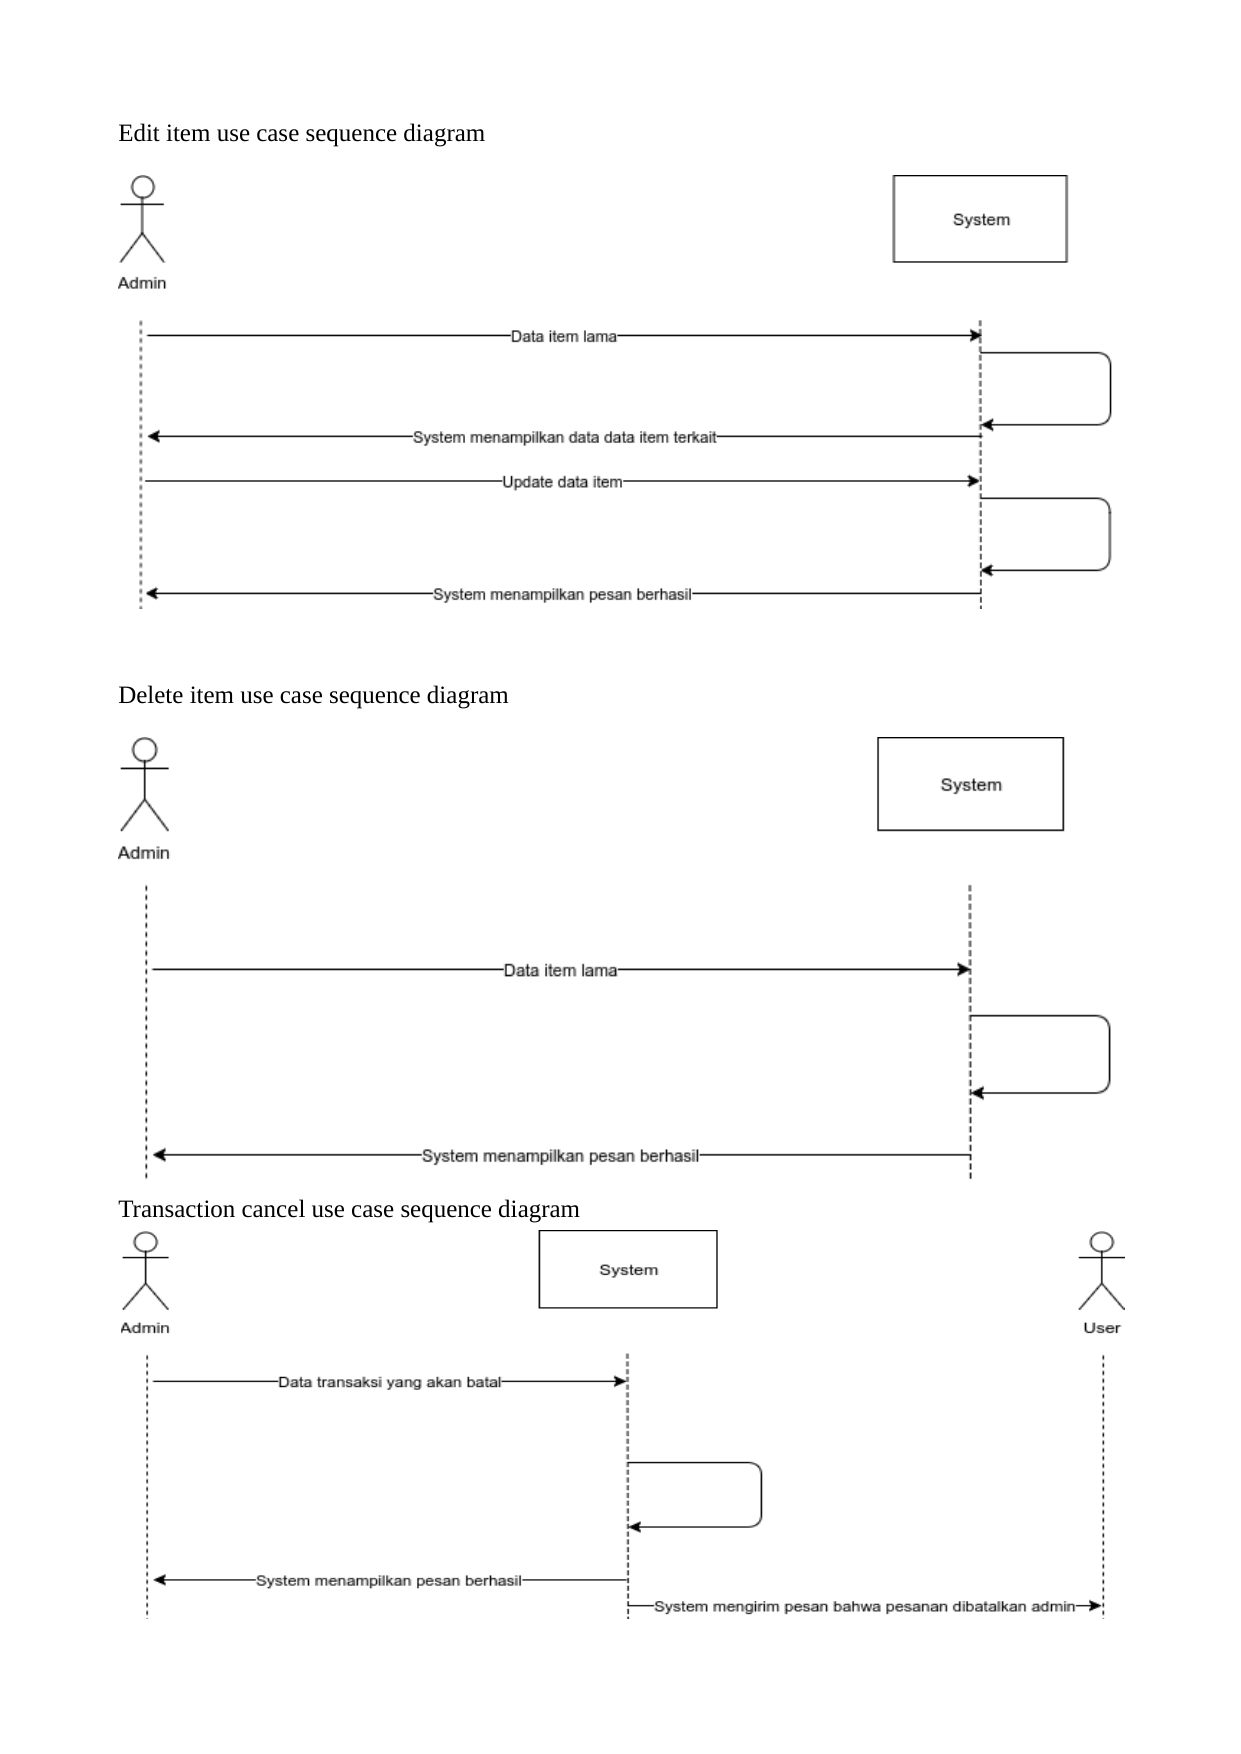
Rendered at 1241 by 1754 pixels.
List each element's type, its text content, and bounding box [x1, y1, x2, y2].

picture [118, 737, 1123, 1180]
picture [121, 1230, 1125, 1619]
text Transaction cancel use case sequence diagram [118, 1180, 1122, 1222]
picture [118, 175, 1123, 609]
text Edit item use case sequence diagram [118, 118, 1122, 147]
text Delete item use case sequence diagram [118, 680, 1122, 709]
